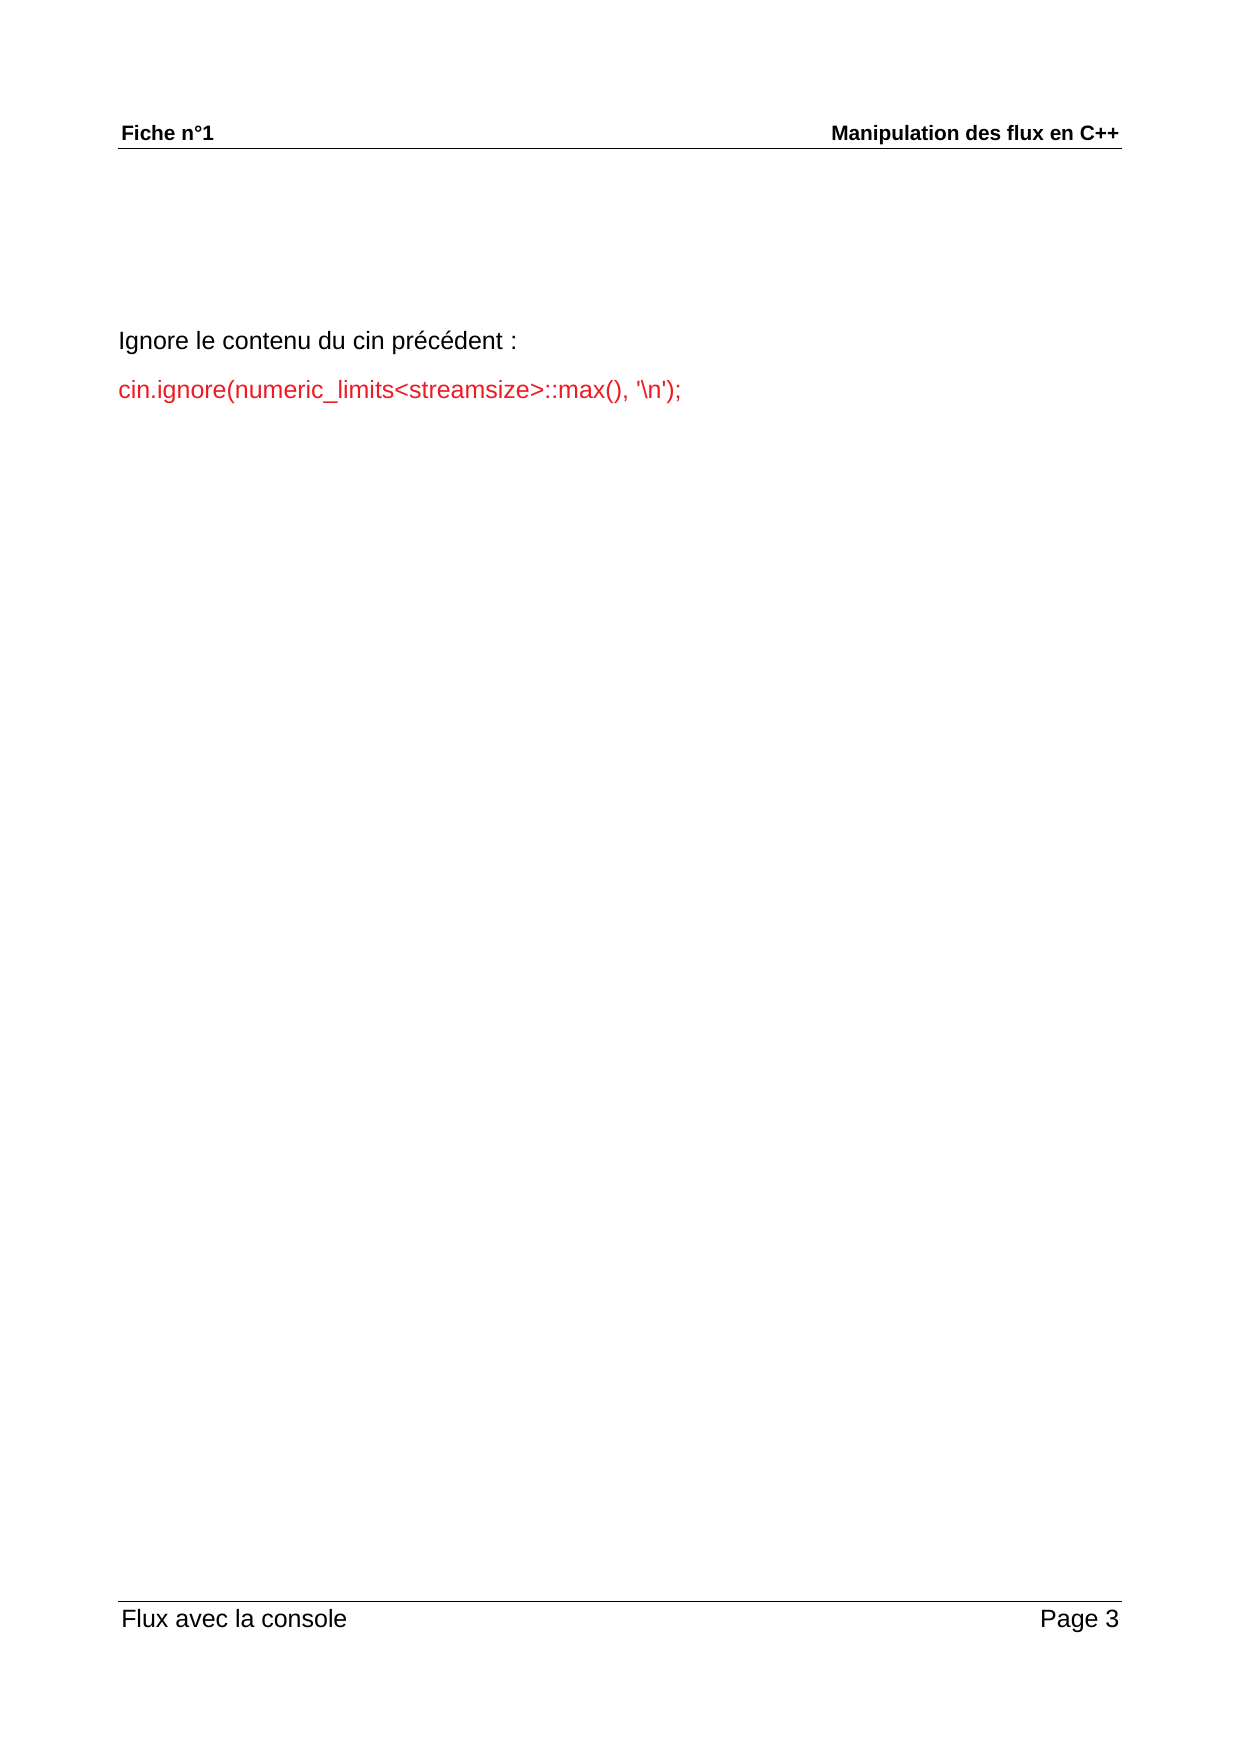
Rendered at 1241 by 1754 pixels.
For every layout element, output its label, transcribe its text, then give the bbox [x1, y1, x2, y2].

text Ignore le contenu du cin précédent : [118, 326, 1122, 354]
text cin.ignore(numeric_limits<streamsize>::max(), '\n'); [118, 375, 1122, 403]
